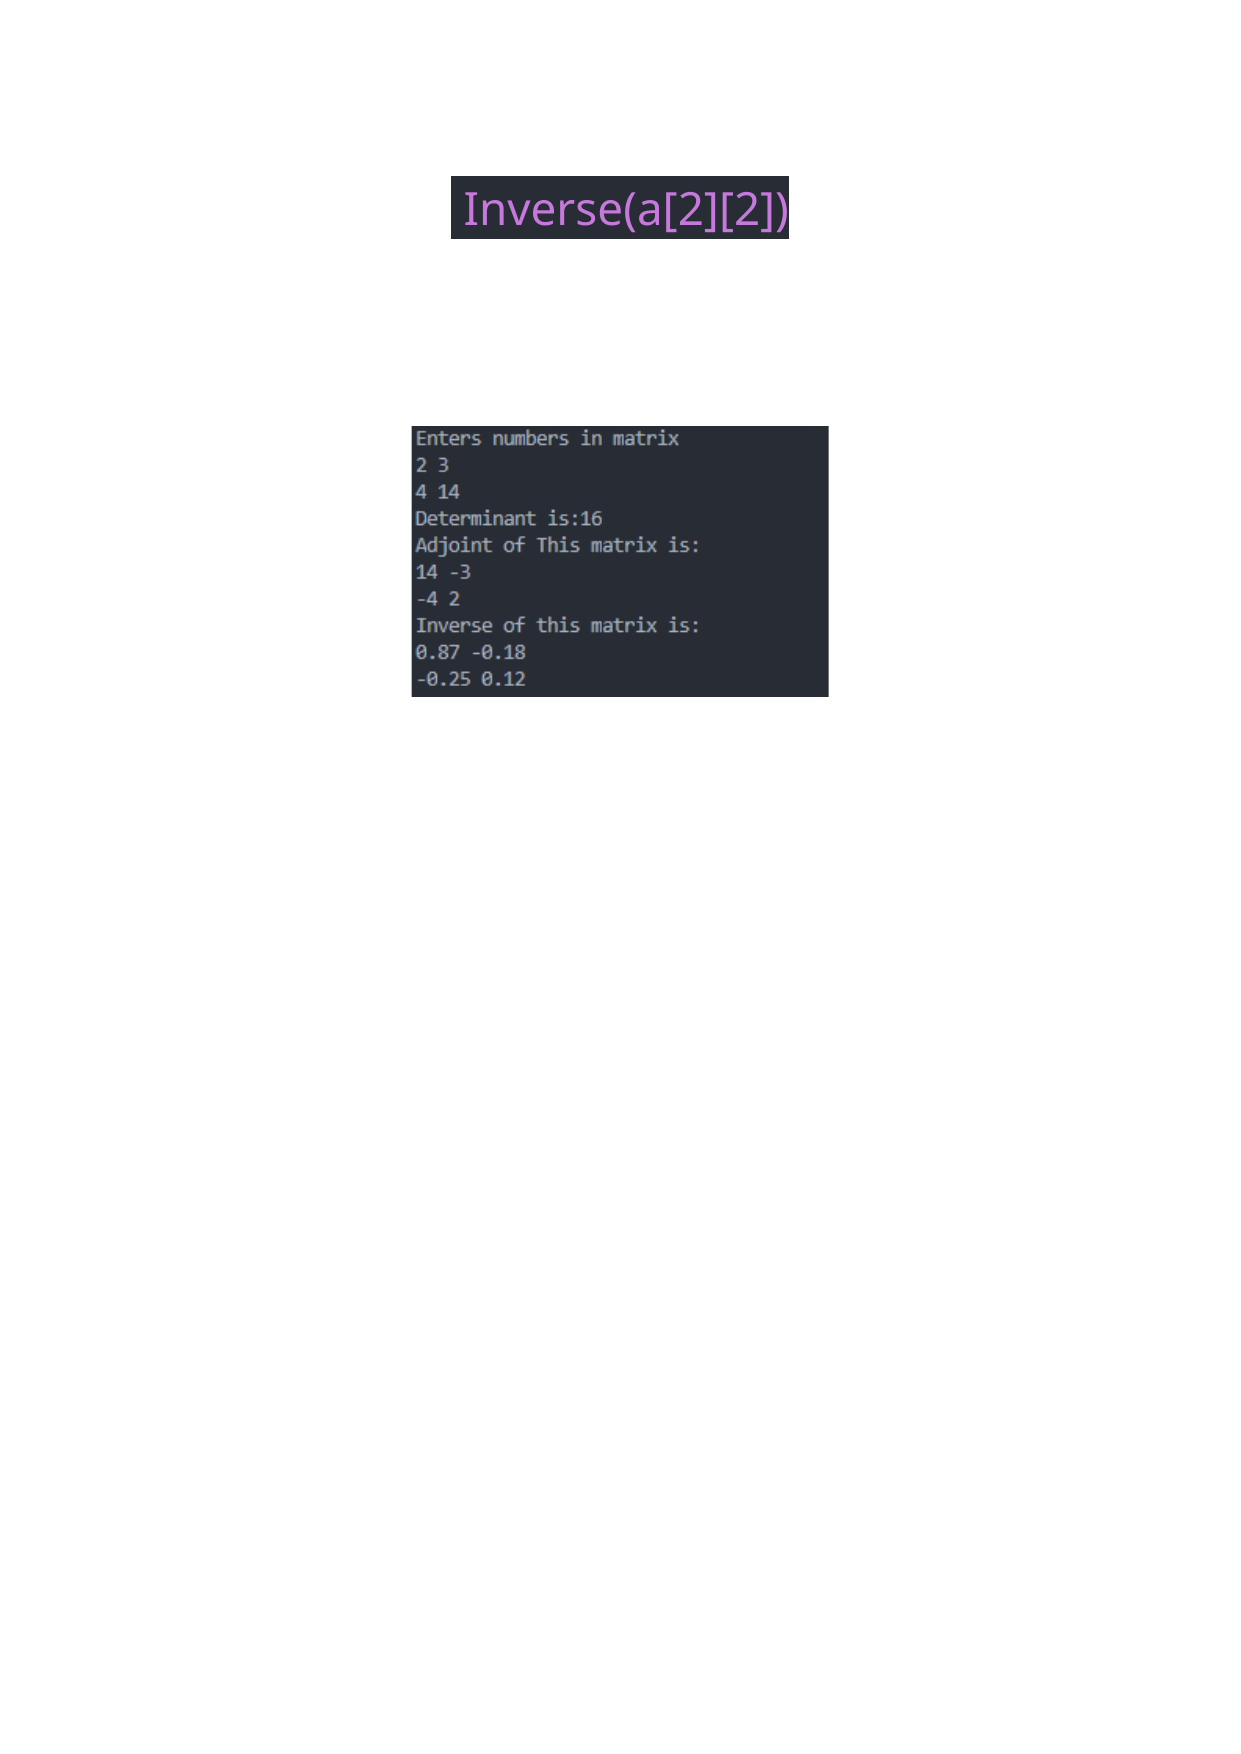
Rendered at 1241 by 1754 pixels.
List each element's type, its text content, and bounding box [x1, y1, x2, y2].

text Inverse(a[2][2]) [118, 176, 1122, 239]
picture [411, 426, 829, 697]
